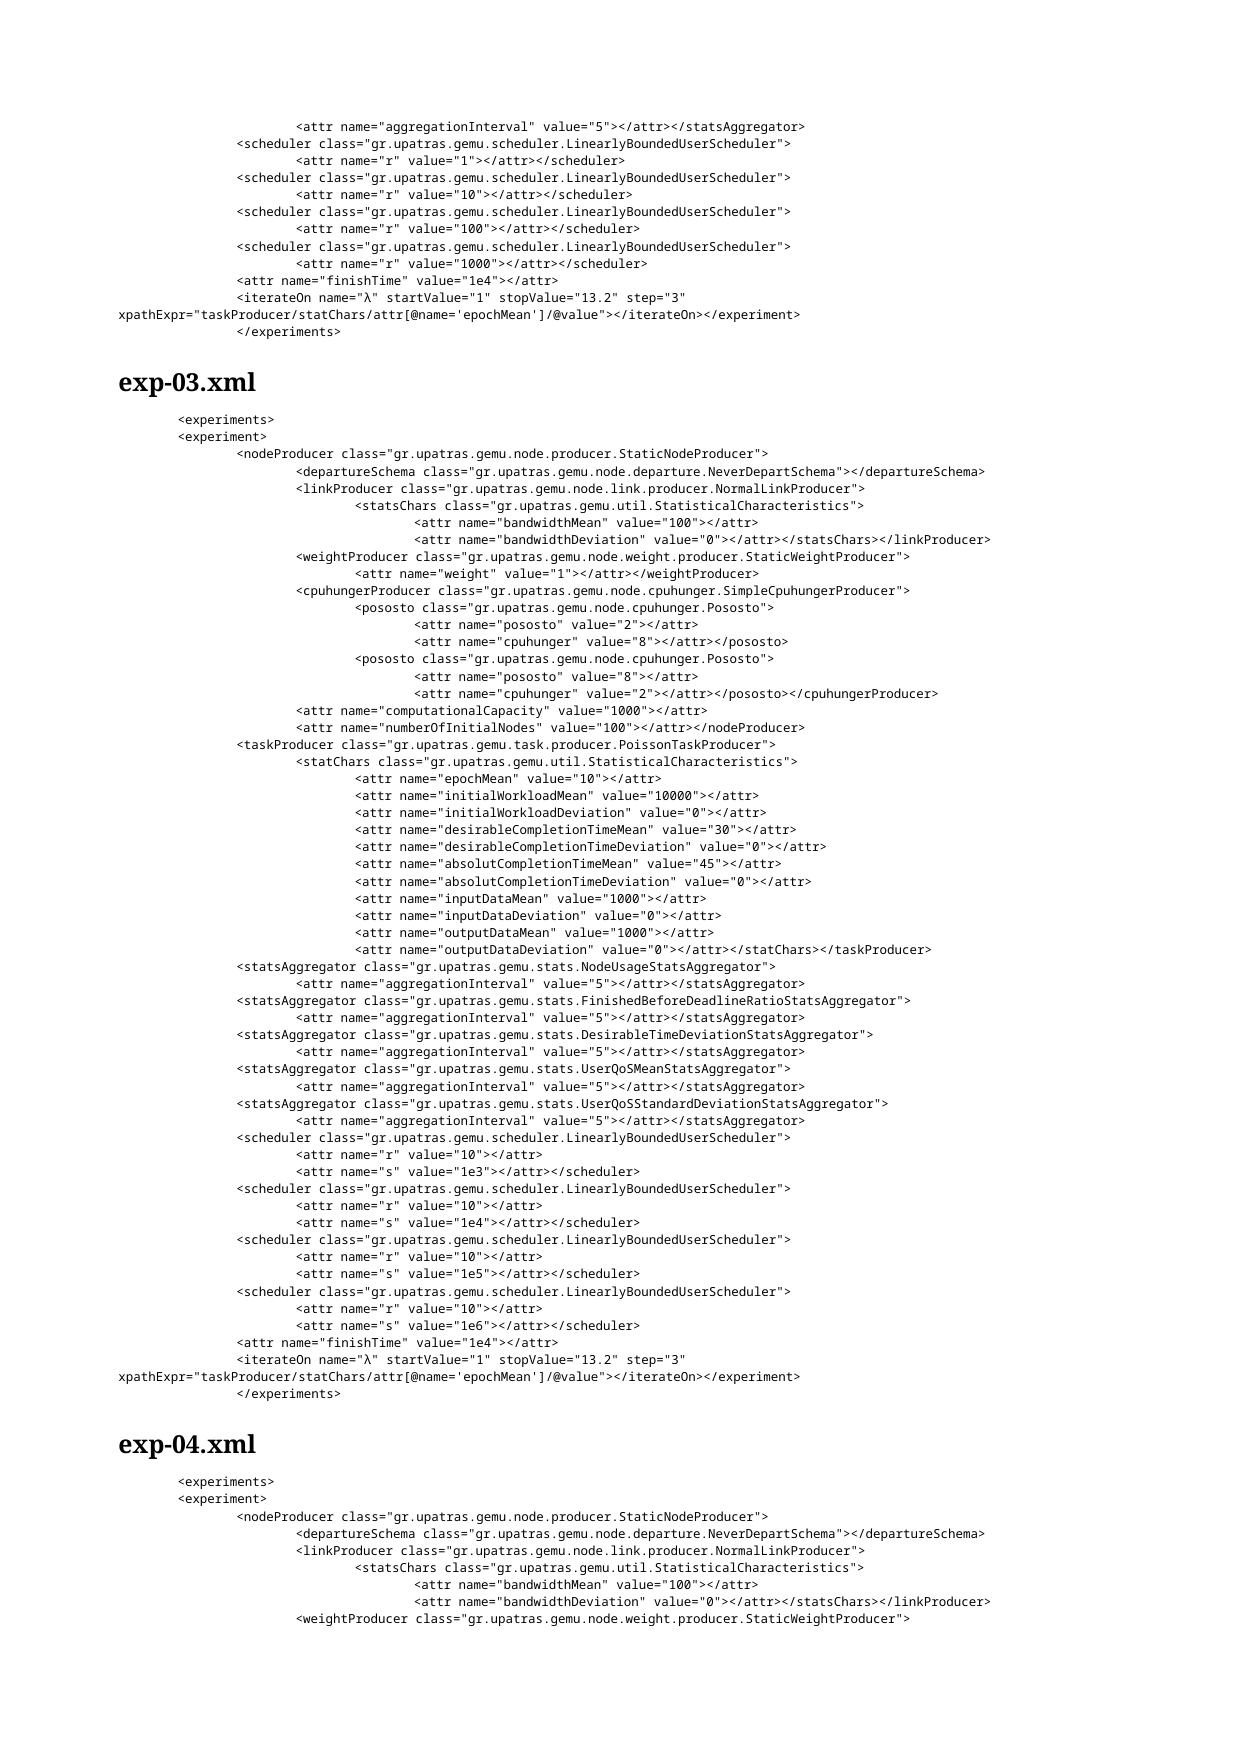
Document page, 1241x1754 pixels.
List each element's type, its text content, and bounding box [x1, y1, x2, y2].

text <departureSchema class="gr.upatras.gemu.node.departure.NeverDepartSchema"></departureSchema> [118, 1525, 1122, 1542]
text <attr name="weight" value="1"></attr></weightProducer> [118, 565, 1122, 582]
text <attr name="finishTime" value="1e4"></attr> [118, 272, 1122, 289]
text <attr name="s" value="1e4"></attr></scheduler> [118, 1214, 1122, 1231]
text <statsChars class="gr.upatras.gemu.util.StatisticalCharacteristics"> [118, 1559, 1122, 1576]
text <attr name="bandwidthDeviation" value="0"></attr></statsChars></linkProducer> [118, 1593, 1122, 1610]
text <scheduler class="gr.upatras.gemu.scheduler.LinearlyBoundedUserScheduler"> [118, 238, 1122, 255]
text <statsAggregator class="gr.upatras.gemu.stats.UserQoSStandardDeviationStatsAggregator"> [118, 1095, 1122, 1112]
text <attr name="desirableCompletionTimeMean" value="30"></attr> [118, 821, 1122, 838]
text <attr name="r" value="10"></attr></scheduler> [118, 186, 1122, 203]
text <scheduler class="gr.upatras.gemu.scheduler.LinearlyBoundedUserScheduler"> [118, 203, 1122, 221]
text <experiment> [118, 1491, 1122, 1508]
text <attr name="cpuhunger" value="8"></attr></pososto> [118, 633, 1122, 651]
text <linkProducer class="gr.upatras.gemu.node.link.producer.NormalLinkProducer"> [118, 1542, 1122, 1559]
text <experiments> [118, 411, 1122, 428]
text <statsAggregator class="gr.upatras.gemu.stats.UserQoSMeanStatsAggregator"> [118, 1061, 1122, 1078]
text <attr name="absolutCompletionTimeDeviation" value="0"></attr> [118, 873, 1122, 890]
text <attr name="pososto" value="2"></attr> [118, 616, 1122, 633]
text <scheduler class="gr.upatras.gemu.scheduler.LinearlyBoundedUserScheduler"> [118, 135, 1122, 152]
text <cpuhungerProducer class="gr.upatras.gemu.node.cpuhunger.SimpleCpuhungerProducer"> [118, 582, 1122, 599]
text <attr name="outputDataDeviation" value="0"></attr></statChars></taskProducer> [118, 941, 1122, 958]
text </experiments> [118, 1385, 1122, 1402]
text <attr name="cpuhunger" value="2"></attr></pososto></cpuhungerProducer> [118, 685, 1122, 702]
text <attr name="bandwidthDeviation" value="0"></attr></statsChars></linkProducer> [118, 531, 1122, 548]
text <attr name="r" value="1000"></attr></scheduler> [118, 255, 1122, 272]
text <departureSchema class="gr.upatras.gemu.node.departure.NeverDepartSchema"></departureSchema> [118, 463, 1122, 480]
text <scheduler class="gr.upatras.gemu.scheduler.LinearlyBoundedUserScheduler"> [118, 1231, 1122, 1248]
text <statChars class="gr.upatras.gemu.util.StatisticalCharacteristics"> [118, 753, 1122, 770]
text <weightProducer class="gr.upatras.gemu.node.weight.producer.StaticWeightProducer"> [118, 548, 1122, 565]
text <attr name="epochMean" value="10"></attr> [118, 770, 1122, 787]
text <attr name="inputDataDeviation" value="0"></attr> [118, 907, 1122, 924]
text <nodeProducer class="gr.upatras.gemu.node.producer.StaticNodeProducer"> [118, 1508, 1122, 1525]
text <experiment> [118, 428, 1122, 446]
text <attr name="desirableCompletionTimeDeviation" value="0"></attr> [118, 838, 1122, 856]
text <attr name="r" value="10"></attr> [118, 1248, 1122, 1266]
text <nodeProducer class="gr.upatras.gemu.node.producer.StaticNodeProducer"> [118, 446, 1122, 463]
text <attr name="bandwidthMean" value="100"></attr> [118, 514, 1122, 531]
text <attr name="absolutCompletionTimeMean" value="45"></attr> [118, 856, 1122, 873]
text <attr name="computationalCapacity" value="1000"></attr> [118, 702, 1122, 719]
text <attr name="aggregationInterval" value="5"></attr></statsAggregator> [118, 1009, 1122, 1026]
text <attr name="initialWorkloadMean" value="10000"></attr> [118, 787, 1122, 804]
text <attr name="finishTime" value="1e4"></attr> [118, 1334, 1122, 1351]
subtitle exp-03.xml [118, 365, 1122, 399]
text <attr name="s" value="1e3"></attr></scheduler> [118, 1163, 1122, 1180]
text <attr name="r" value="10"></attr> [118, 1197, 1122, 1214]
text <attr name="r" value="10"></attr> [118, 1146, 1122, 1163]
text <attr name="bandwidthMean" value="100"></attr> [118, 1576, 1122, 1593]
text <iterateOn name="λ" startValue="1" stopValue="13.2" step="3" xpathExpr="taskProducer/statChars/attr[@name='epochMean']/@value"></iterateOn></experiment> [118, 289, 1122, 323]
text <statsAggregator class="gr.upatras.gemu.stats.DesirableTimeDeviationStatsAggregator"> [118, 1026, 1122, 1043]
text <scheduler class="gr.upatras.gemu.scheduler.LinearlyBoundedUserScheduler"> [118, 169, 1122, 186]
text <statsAggregator class="gr.upatras.gemu.stats.FinishedBeforeDeadlineRatioStatsAggregator"> [118, 992, 1122, 1009]
text <attr name="inputDataMean" value="1000"></attr> [118, 890, 1122, 907]
text <statsAggregator class="gr.upatras.gemu.stats.NodeUsageStatsAggregator"> [118, 958, 1122, 975]
text <attr name="r" value="1"></attr></scheduler> [118, 152, 1122, 169]
text <attr name="aggregationInterval" value="5"></attr></statsAggregator> [118, 118, 1122, 135]
text <iterateOn name="λ" startValue="1" stopValue="13.2" step="3" xpathExpr="taskProducer/statChars/attr[@name='epochMean']/@value"></iterateOn></experiment> [118, 1351, 1122, 1385]
text <attr name="r" value="100"></attr></scheduler> [118, 221, 1122, 238]
text </experiments> [118, 323, 1122, 340]
text <pososto class="gr.upatras.gemu.node.cpuhunger.Pososto"> [118, 599, 1122, 616]
text <attr name="numberOfInitialNodes" value="100"></attr></nodeProducer> [118, 719, 1122, 736]
text <attr name="s" value="1e6"></attr></scheduler> [118, 1317, 1122, 1334]
text <experiments> [118, 1473, 1122, 1491]
text <attr name="r" value="10"></attr> [118, 1300, 1122, 1317]
text <scheduler class="gr.upatras.gemu.scheduler.LinearlyBoundedUserScheduler"> [118, 1283, 1122, 1300]
subtitle exp-04.xml [118, 1427, 1122, 1461]
text <attr name="s" value="1e5"></attr></scheduler> [118, 1266, 1122, 1283]
text <scheduler class="gr.upatras.gemu.scheduler.LinearlyBoundedUserScheduler"> [118, 1180, 1122, 1197]
text <taskProducer class="gr.upatras.gemu.task.producer.PoissonTaskProducer"> [118, 736, 1122, 753]
text <attr name="outputDataMean" value="1000"></attr> [118, 924, 1122, 941]
text <attr name="aggregationInterval" value="5"></attr></statsAggregator> [118, 975, 1122, 992]
text <attr name="aggregationInterval" value="5"></attr></statsAggregator> [118, 1078, 1122, 1095]
text <attr name="initialWorkloadDeviation" value="0"></attr> [118, 804, 1122, 821]
text <statsChars class="gr.upatras.gemu.util.StatisticalCharacteristics"> [118, 497, 1122, 514]
text <weightProducer class="gr.upatras.gemu.node.weight.producer.StaticWeightProducer"> [118, 1610, 1122, 1627]
text <pososto class="gr.upatras.gemu.node.cpuhunger.Pososto"> [118, 651, 1122, 668]
text <attr name="pososto" value="8"></attr> [118, 668, 1122, 685]
text <attr name="aggregationInterval" value="5"></attr></statsAggregator> [118, 1043, 1122, 1061]
text <attr name="aggregationInterval" value="5"></attr></statsAggregator> [118, 1112, 1122, 1129]
text <linkProducer class="gr.upatras.gemu.node.link.producer.NormalLinkProducer"> [118, 480, 1122, 497]
text <scheduler class="gr.upatras.gemu.scheduler.LinearlyBoundedUserScheduler"> [118, 1129, 1122, 1146]
